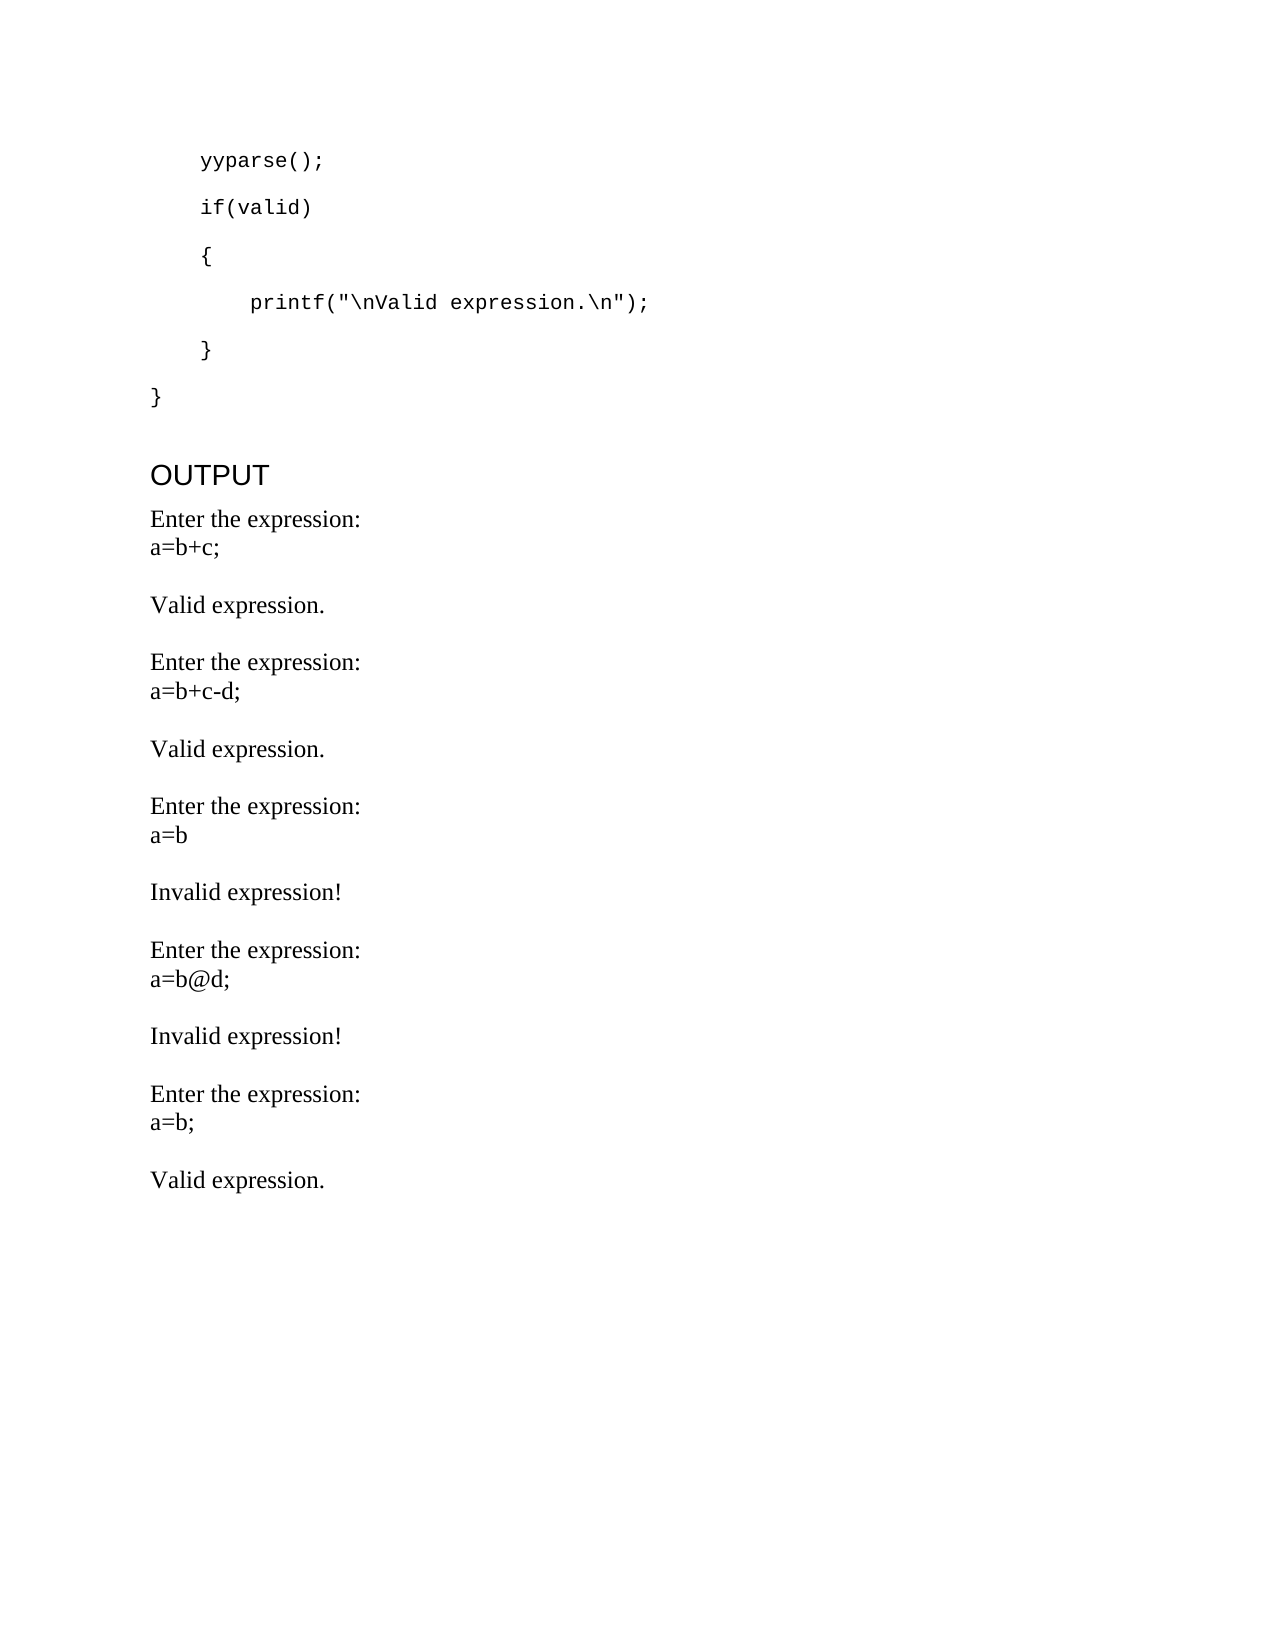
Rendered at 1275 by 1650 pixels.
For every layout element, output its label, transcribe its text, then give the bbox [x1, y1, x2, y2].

text a=b+c; [150, 532, 1125, 561]
text a=b; [150, 1107, 1125, 1136]
text Invalid expression! [150, 1021, 1125, 1050]
text a=b@d; [150, 964, 1125, 992]
text Enter the expression: [150, 935, 1125, 964]
text a=b [150, 820, 1125, 849]
text a=b+c-d; [150, 676, 1125, 705]
text Enter the expression: [150, 647, 1125, 676]
text Enter the expression: [150, 791, 1125, 820]
text { [150, 244, 1125, 268]
text printf("\nValid expression.\n"); [150, 292, 1125, 316]
text Invalid expression! [150, 877, 1125, 906]
text Valid expression. [150, 1165, 1125, 1194]
text Enter the expression: [150, 504, 1125, 532]
text } [150, 339, 1125, 363]
text Valid expression. [150, 734, 1125, 762]
text } [150, 386, 1125, 410]
subtitle OUTPUT [150, 458, 1125, 491]
text if(valid) [150, 197, 1125, 221]
text Valid expression. [150, 590, 1125, 619]
text Enter the expression: [150, 1079, 1125, 1107]
text yyparse(); [150, 150, 1125, 174]
